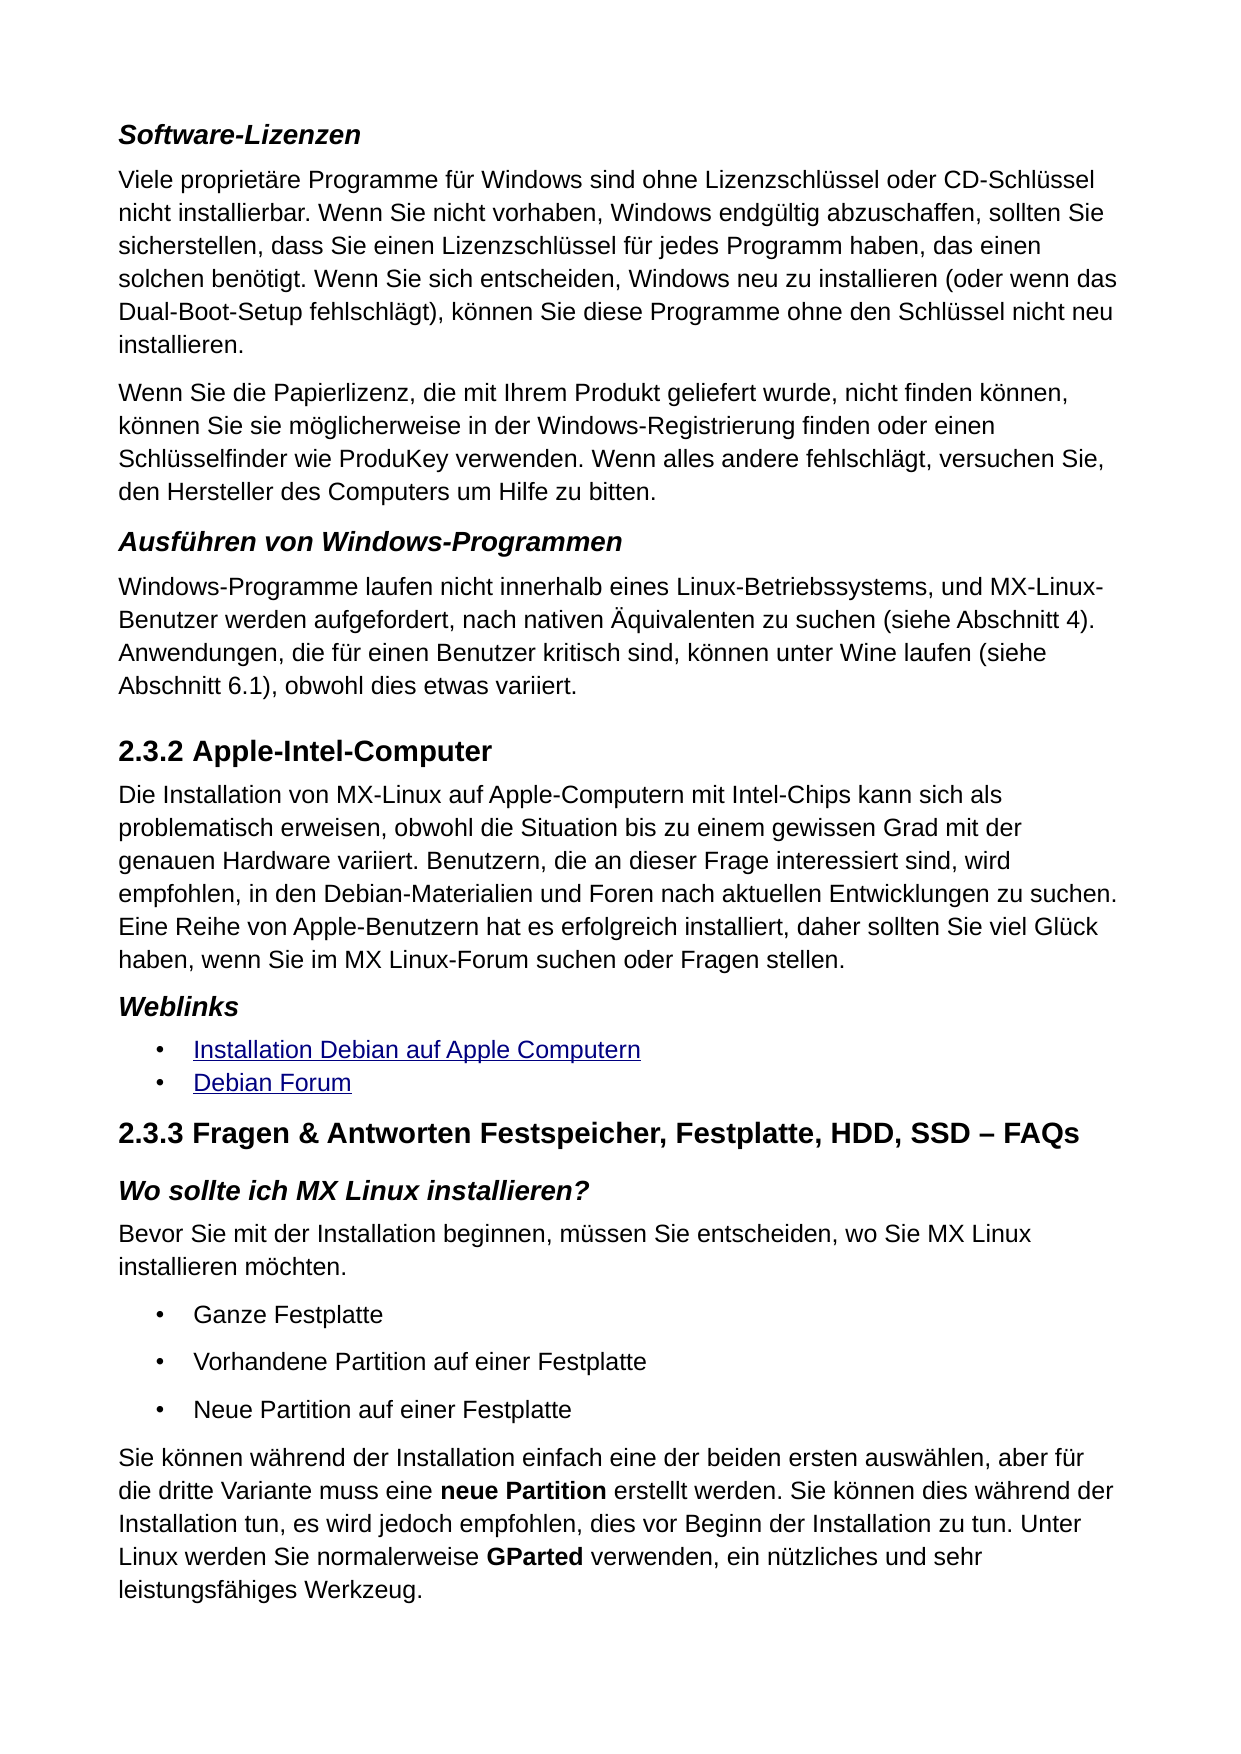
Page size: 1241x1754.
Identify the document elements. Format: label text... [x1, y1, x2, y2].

list Debian Forum [156, 1068, 1122, 1097]
subtitle Fragen & Antworten Festspeicher, Festplatte, HDD, SSD – FAQs [118, 1116, 1122, 1149]
list Vorhandene Partition auf einer Festplatte [156, 1347, 1122, 1376]
subtitle Wo sollte ich MX Linux installieren? [118, 1174, 1122, 1206]
text Sie können während der Installation einfach eine der beiden ersten auswählen, aber für die dritte Variante muss eine neue Partition erstellt werden. Sie können dies während der Installation tun, es wird jedoch empfohlen, dies vor Beginn der Installation zu tun. Unter Linux werden Sie normalerweise GParted verwenden, ein nützliches und sehr leistungsfähiges Werkzeug. [118, 1443, 1122, 1603]
text Wenn Sie die Papierlizenz, die mit Ihrem Produkt geliefert wurde, nicht finden können, können Sie sie möglicherweise in der Windows-Registrierung finden oder einen Schlüsselfinder wie ProduKey verwenden. Wenn alles andere fehlschlägt, versuchen Sie, den Hersteller des Computers um Hilfe zu bitten. [118, 378, 1122, 506]
text Bevor Sie mit der Installation beginnen, müssen Sie entscheiden, wo Sie MX Linux installieren möchten. [118, 1219, 1122, 1281]
subtitle Software-Lizenzen [118, 118, 1122, 150]
list Installation Debian auf Apple Computern [156, 1035, 1122, 1064]
subtitle Weblinks [118, 991, 1122, 1022]
subtitle Ausführen von Windows-Programmen [118, 525, 1122, 557]
subtitle Apple-Intel-Computer [118, 734, 1122, 767]
list Neue Partition auf einer Festplatte [156, 1395, 1122, 1424]
text Die Installation von MX-Linux auf Apple-Computern mit Intel-Chips kann sich als problematisch erweisen, obwohl die Situation bis zu einem gewissen Grad mit der genauen Hardware variiert. Benutzern, die an dieser Frage interessiert sind, wird empfohlen, in den Debian-Materialien und Foren nach aktuellen Entwicklungen zu suchen. Eine Reihe von Apple-Benutzern hat es erfolgreich installiert, daher sollten Sie viel Glück haben, wenn Sie im MX Linux-Forum suchen oder Fragen stellen. [118, 780, 1122, 974]
list Ganze Festplatte [156, 1299, 1122, 1328]
text Windows-Programme laufen nicht innerhalb eines Linux-Betriebssystems, und MX-Linux-Benutzer werden aufgefordert, nach nativen Äquivalenten zu suchen (siehe Abschnitt 4). Anwendungen, die für einen Benutzer kritisch sind, können unter Wine laufen (siehe Abschnitt 6.1), obwohl dies etwas variiert. [118, 572, 1122, 700]
text Viele proprietäre Programme für Windows sind ohne Lizenzschlüssel oder CD-Schlüssel nicht installierbar. Wenn Sie nicht vorhaben, Windows endgültig abzuschaffen, sollten Sie sicherstellen, dass Sie einen Lizenzschlüssel für jedes Programm haben, das einen solchen benötigt. Wenn Sie sich entscheiden, Windows neu zu installieren (oder wenn das Dual-Boot-Setup fehlschlägt), können Sie diese Programme ohne den Schlüssel nicht neu installieren. [118, 165, 1122, 359]
